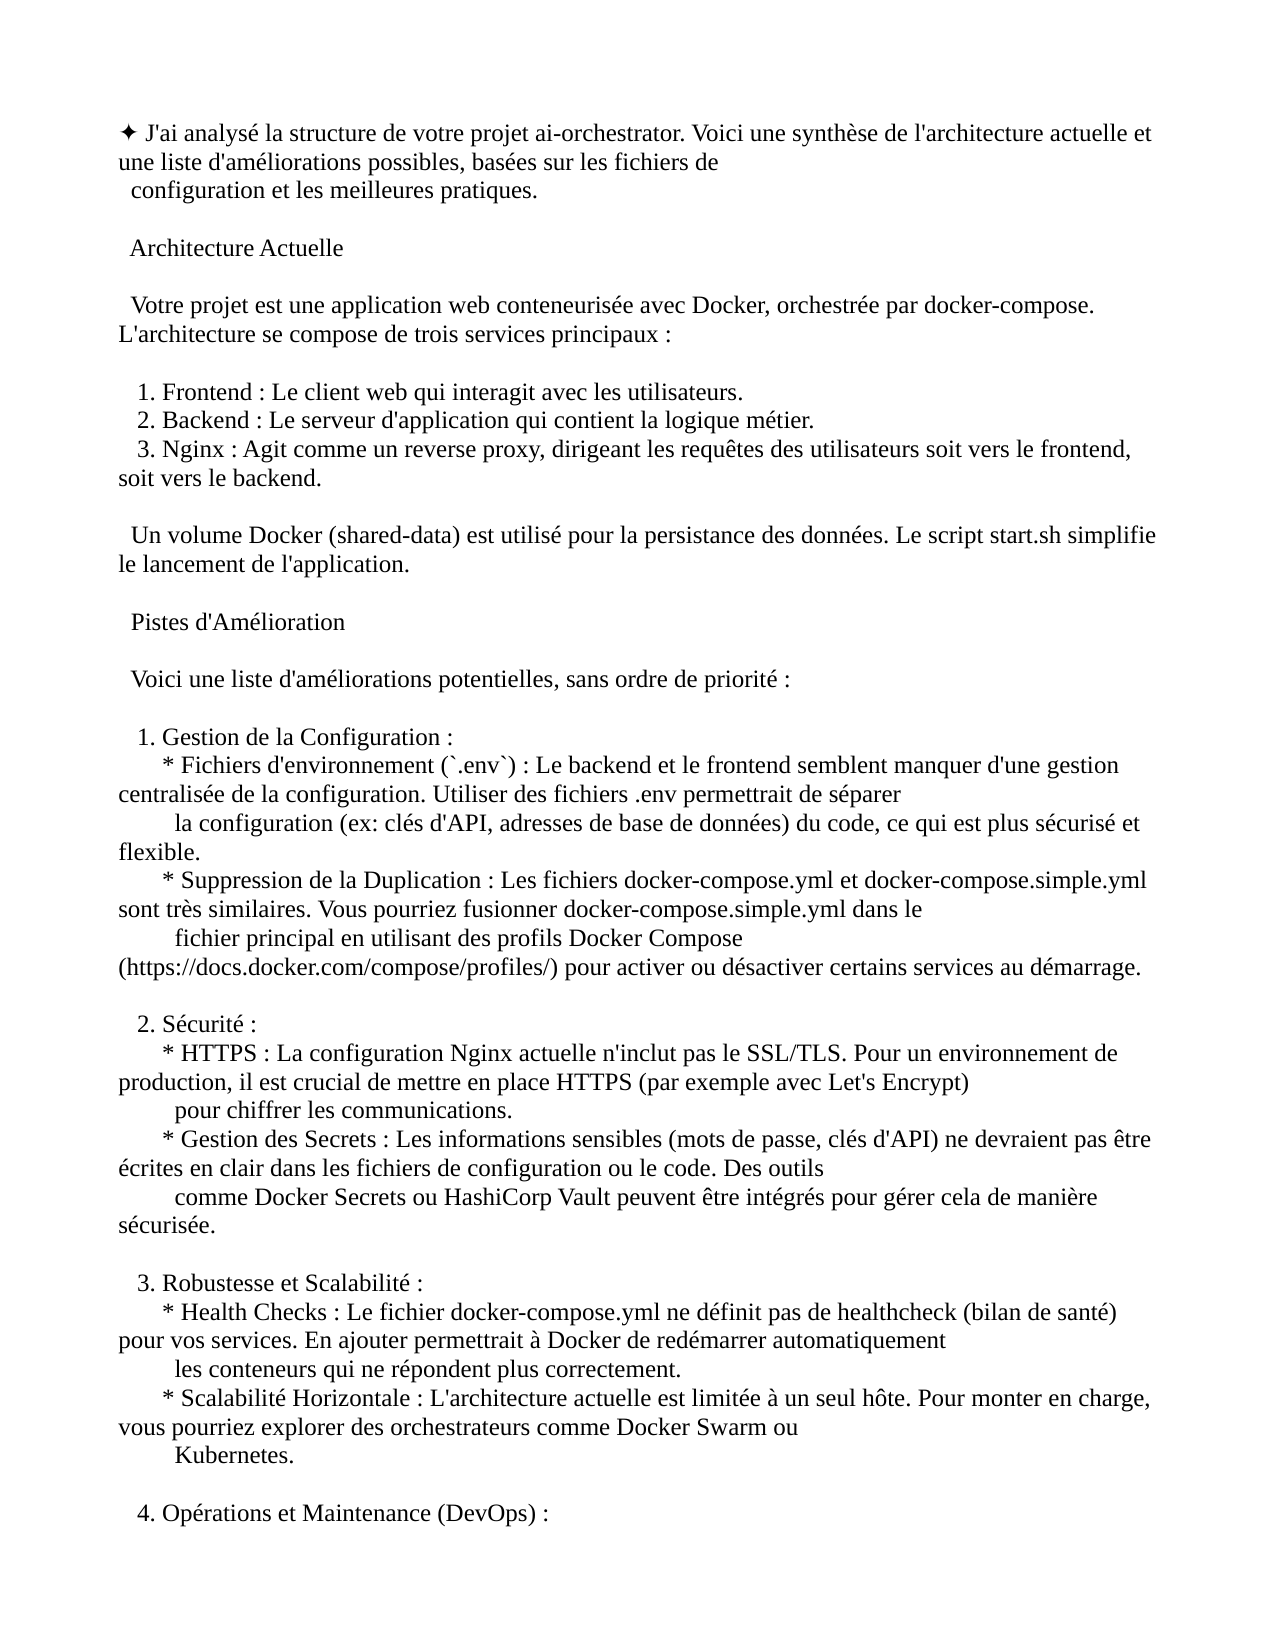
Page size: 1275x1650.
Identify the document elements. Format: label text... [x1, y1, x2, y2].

text 1. Frontend : Le client web qui interagit avec les utilisateurs. [118, 377, 1157, 406]
text comme Docker Secrets ou HashiCorp Vault peuvent être intégrés pour gérer cela de manière sécurisée. [118, 1182, 1157, 1239]
text * HTTPS : La configuration Nginx actuelle n'inclut pas le SSL/TLS. Pour un environnement de production, il est crucial de mettre en place HTTPS (par exemple avec Let's Encrypt) [118, 1038, 1157, 1096]
text * Scalabilité Horizontale : L'architecture actuelle est limitée à un seul hôte. Pour monter en charge, vous pourriez explorer des orchestrateurs comme Docker Swarm ou [118, 1383, 1157, 1441]
text 4. Opérations et Maintenance (DevOps) : [118, 1498, 1157, 1527]
text 1. Gestion de la Configuration : [118, 722, 1157, 751]
text * Health Checks : Le fichier docker-compose.yml ne définit pas de healthcheck (bilan de santé) pour vos services. En ajouter permettrait à Docker de redémarrer automatiquement [118, 1297, 1157, 1354]
text Pistes d'Amélioration [118, 607, 1157, 636]
text Voici une liste d'améliorations potentielles, sans ordre de priorité : [118, 664, 1157, 693]
text * Gestion des Secrets : Les informations sensibles (mots de passe, clés d'API) ne devraient pas être écrites en clair dans les fichiers de configuration ou le code. Des outils [118, 1124, 1157, 1182]
text Votre projet est une application web conteneurisée avec Docker, orchestrée par docker-compose. L'architecture se compose de trois services principaux : [118, 291, 1157, 348]
text la configuration (ex: clés d'API, adresses de base de données) du code, ce qui est plus sécurisé et flexible. [118, 808, 1157, 866]
text les conteneurs qui ne répondent plus correctement. [118, 1354, 1157, 1383]
text pour chiffrer les communications. [118, 1096, 1157, 1124]
text * Fichiers d'environnement (`.env`) : Le backend et le frontend semblent manquer d'une gestion centralisée de la configuration. Utiliser des fichiers .env permettrait de séparer [118, 751, 1157, 808]
text fichier principal en utilisant des profils Docker Compose (https://docs.docker.com/compose/profiles/) pour activer ou désactiver certains services au démarrage. [118, 923, 1157, 981]
text Kubernetes. [118, 1441, 1157, 1469]
text 3. Nginx : Agit comme un reverse proxy, dirigeant les requêtes des utilisateurs soit vers le frontend, soit vers le backend. [118, 434, 1157, 492]
text Architecture Actuelle [118, 233, 1157, 262]
text 2. Backend : Le serveur d'application qui contient la logique métier. [118, 406, 1157, 434]
text Un volume Docker (shared-data) est utilisé pour la persistance des données. Le script start.sh simplifie le lancement de l'application. [118, 521, 1157, 578]
text * Suppression de la Duplication : Les fichiers docker-compose.yml et docker-compose.simple.yml sont très similaires. Vous pourriez fusionner docker-compose.simple.yml dans le [118, 866, 1157, 923]
text ✦ J'ai analysé la structure de votre projet ai-orchestrator. Voici une synthèse de l'architecture actuelle et une liste d'améliorations possibles, basées sur les fichiers de [118, 118, 1157, 176]
text configuration et les meilleures pratiques. [118, 176, 1157, 204]
text 2. Sécurité : [118, 1009, 1157, 1038]
text 3. Robustesse et Scalabilité : [118, 1268, 1157, 1297]
